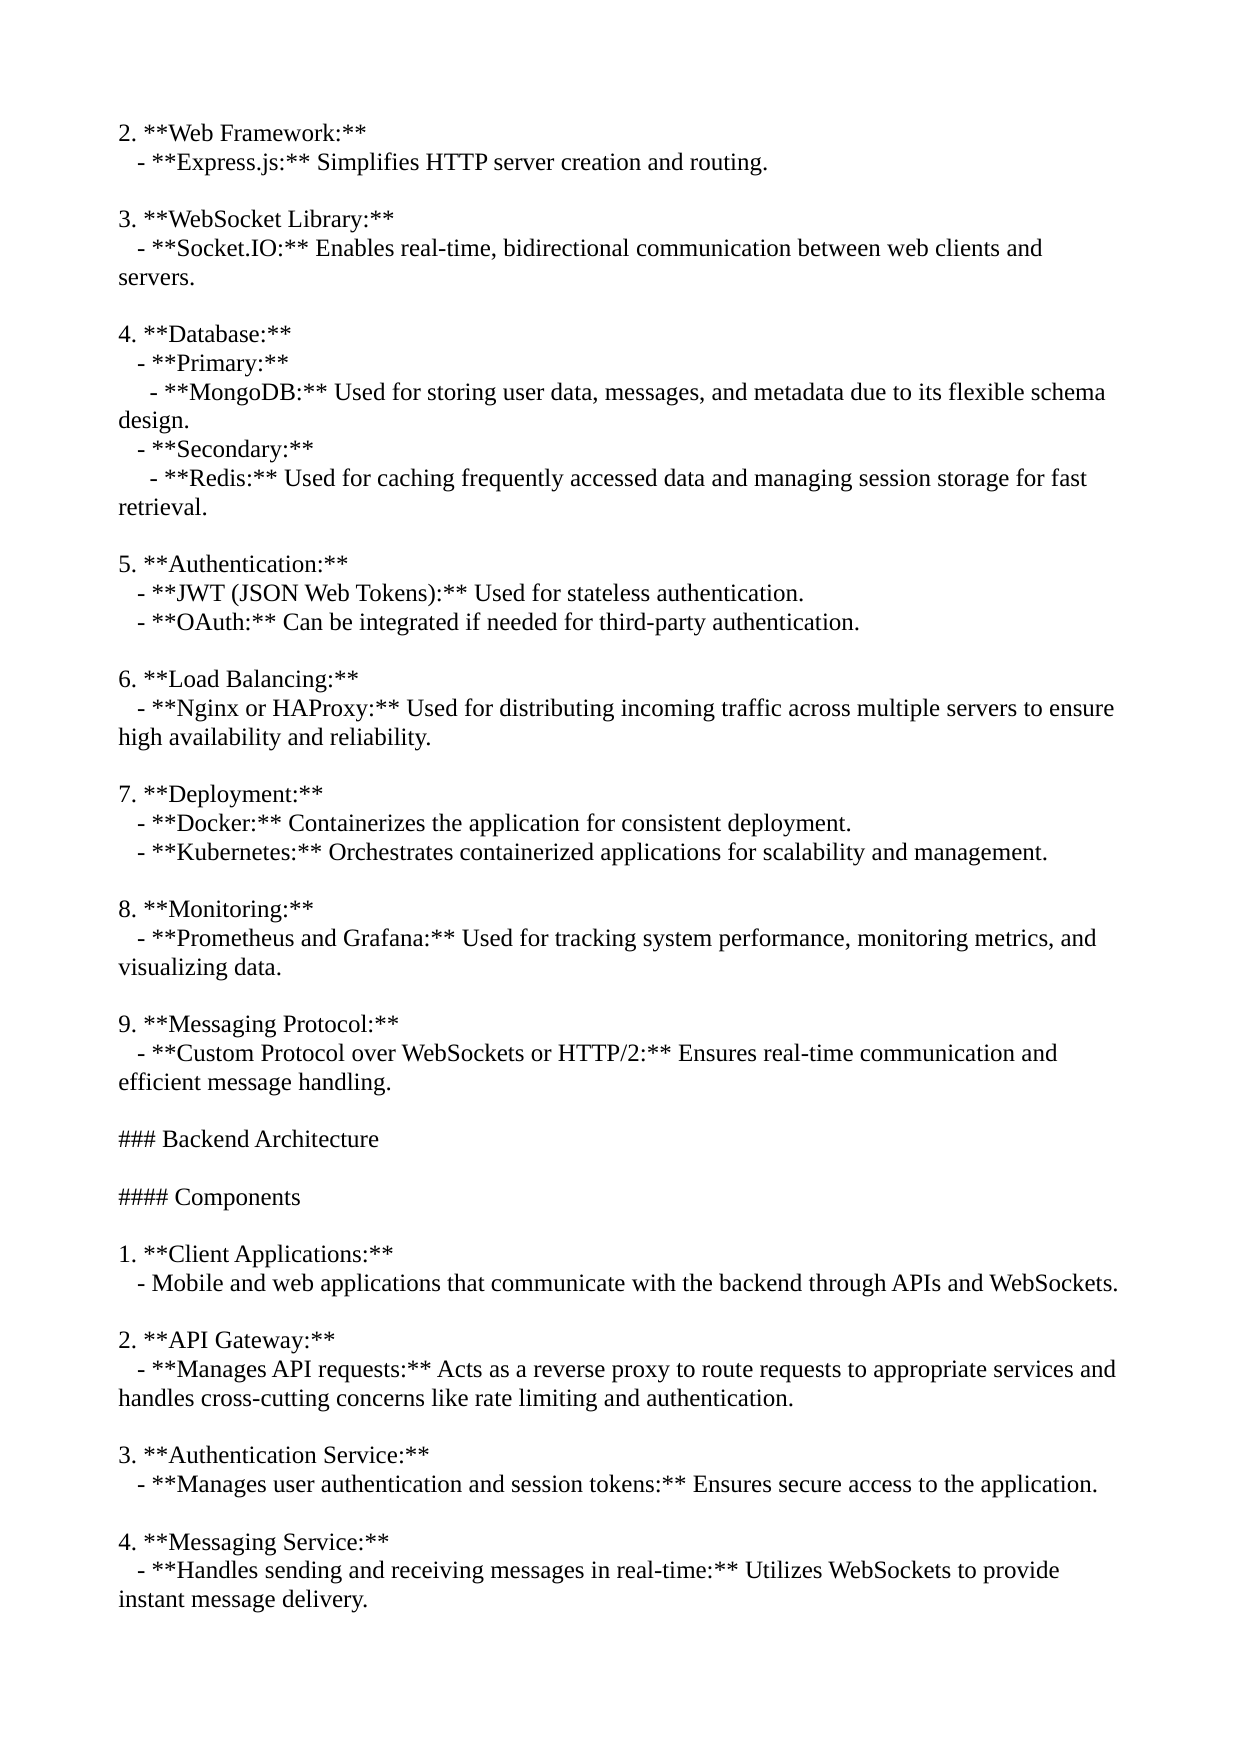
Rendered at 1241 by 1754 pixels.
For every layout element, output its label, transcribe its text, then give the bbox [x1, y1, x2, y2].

text - **Redis:** Used for caching frequently accessed data and managing session storage for fast retrieval. [118, 463, 1122, 521]
text - **Handles sending and receiving messages in real-time:** Utilizes WebSockets to provide instant message delivery. [118, 1556, 1122, 1613]
text 1. **Client Applications:** [118, 1239, 1122, 1268]
text - **Prometheus and Grafana:** Used for tracking system performance, monitoring metrics, and visualizing data. [118, 923, 1122, 981]
text - Mobile and web applications that communicate with the backend through APIs and WebSockets. [118, 1268, 1122, 1297]
text ### Backend Architecture [118, 1124, 1122, 1153]
text - **Manages API requests:** Acts as a reverse proxy to route requests to appropriate services and handles cross-cutting concerns like rate limiting and authentication. [118, 1354, 1122, 1412]
text 3. **Authentication Service:** [118, 1441, 1122, 1469]
text 2. **API Gateway:** [118, 1326, 1122, 1354]
text 9. **Messaging Protocol:** [118, 1009, 1122, 1038]
text - **Nginx or HAProxy:** Used for distributing incoming traffic across multiple servers to ensure high availability and reliability. [118, 693, 1122, 751]
text - **Express.js:** Simplifies HTTP server creation and routing. [118, 147, 1122, 176]
text 8. **Monitoring:** [118, 894, 1122, 923]
text - **Docker:** Containerizes the application for consistent deployment. [118, 808, 1122, 837]
text 5. **Authentication:** [118, 549, 1122, 578]
text - **Manages user authentication and session tokens:** Ensures secure access to the application. [118, 1469, 1122, 1498]
text 3. **WebSocket Library:** [118, 204, 1122, 233]
text - **Kubernetes:** Orchestrates containerized applications for scalability and management. [118, 837, 1122, 866]
text - **MongoDB:** Used for storing user data, messages, and metadata due to its flexible schema design. [118, 377, 1122, 434]
text 4. **Database:** [118, 319, 1122, 348]
text - **Custom Protocol over WebSockets or HTTP/2:** Ensures real-time communication and efficient message handling. [118, 1038, 1122, 1096]
text - **Secondary:** [118, 434, 1122, 463]
text 7. **Deployment:** [118, 779, 1122, 808]
text - **Primary:** [118, 348, 1122, 377]
text - **OAuth:** Can be integrated if needed for third-party authentication. [118, 607, 1122, 636]
text - **JWT (JSON Web Tokens):** Used for stateless authentication. [118, 578, 1122, 607]
text 4. **Messaging Service:** [118, 1527, 1122, 1556]
text 6. **Load Balancing:** [118, 664, 1122, 693]
text - **Socket.IO:** Enables real-time, bidirectional communication between web clients and servers. [118, 233, 1122, 291]
text #### Components [118, 1182, 1122, 1211]
text 2. **Web Framework:** [118, 118, 1122, 147]
